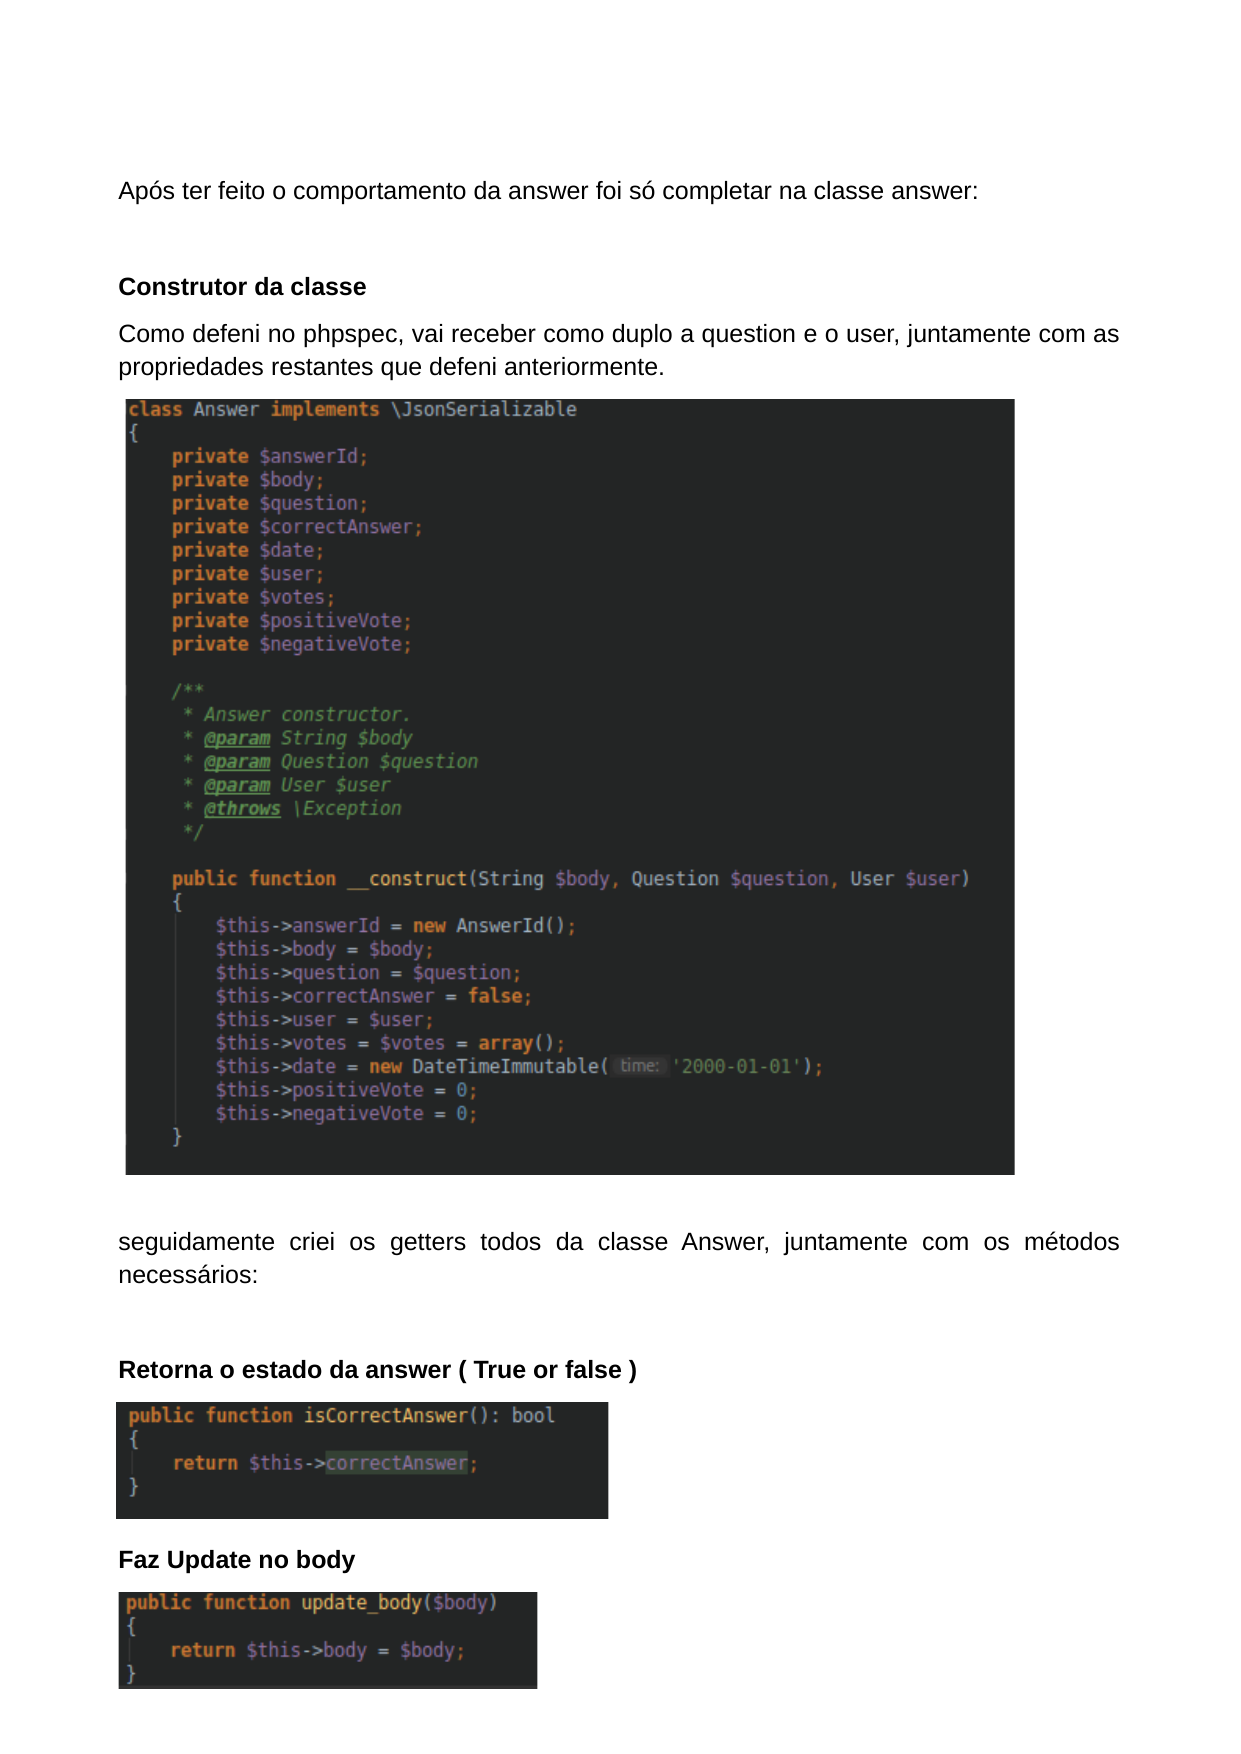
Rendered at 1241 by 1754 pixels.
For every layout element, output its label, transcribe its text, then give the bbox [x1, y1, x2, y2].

picture [116, 1402, 609, 1519]
picture [118, 1592, 538, 1689]
text seguidamente criei os getters todos da classe Answer, juntamente com os métodos necessários: [118, 1227, 1122, 1288]
text Faz Update no body [118, 1545, 1122, 1574]
text Após ter feito o comportamento da answer foi só completar na classe answer: [118, 176, 1122, 205]
text Como defeni no phpspec, vai receber como duplo a question e o user, juntamente com as propriedades restantes que defeni anteriormente. [118, 319, 1122, 381]
text Construtor da classe [118, 272, 1122, 300]
picture [125, 399, 1015, 1175]
text Retorna o estado da answer ( True or false ) [118, 1355, 1122, 1384]
